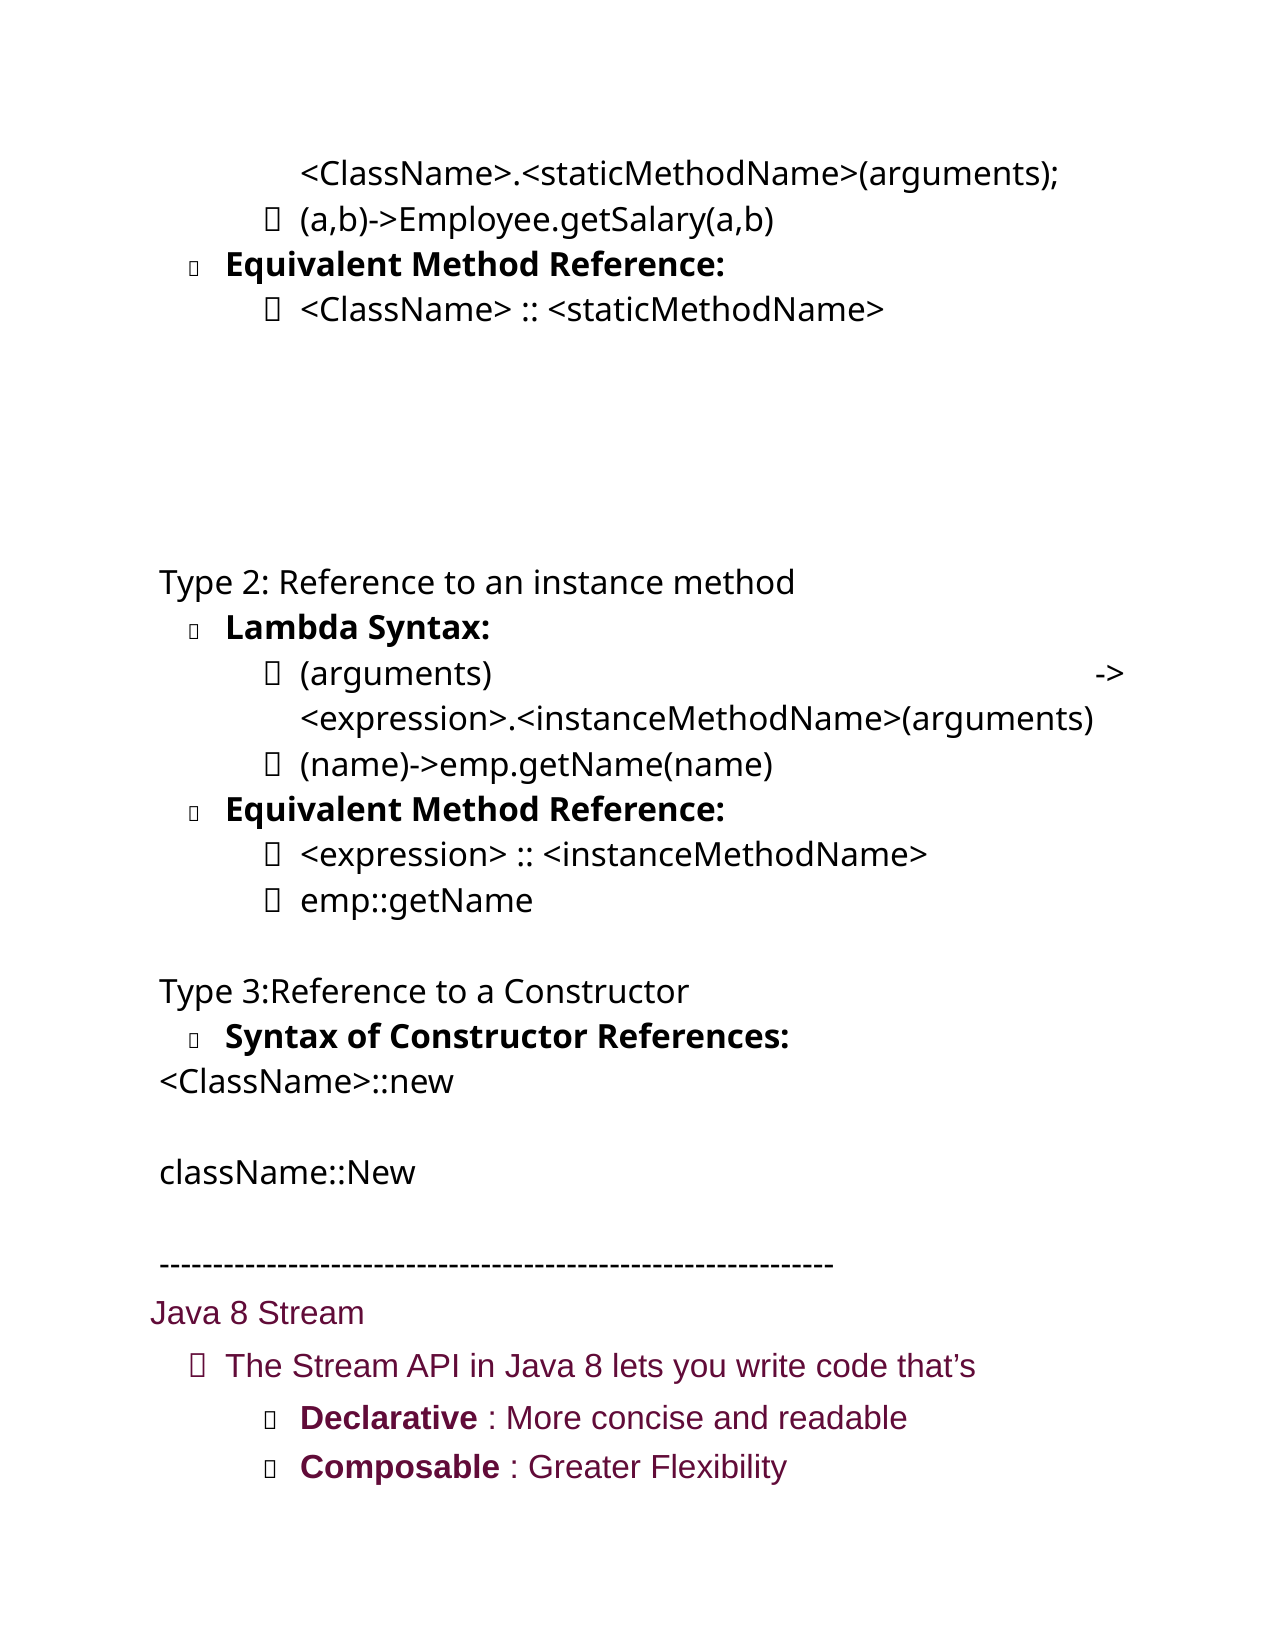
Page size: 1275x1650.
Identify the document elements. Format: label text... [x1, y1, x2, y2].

list --------------------------------------------------------------- [159, 1240, 1125, 1285]
list <ClassName>.<staticMethodName>(arguments); [262, 150, 1125, 195]
subtitle Declarative : More concise and readable [262, 1398, 1125, 1437]
list Type 3:Reference to a Constructor [159, 967, 1125, 1013]
list emp::getName [262, 877, 1125, 922]
list Equivalent Method Reference: [187, 786, 1125, 831]
subtitle Java 8 Stream [150, 1293, 1125, 1332]
list Type 2: Reference to an instance method [159, 559, 1125, 604]
subtitle Composable : Greater Flexibility [262, 1447, 1125, 1486]
list Syntax of Constructor References: [187, 1013, 1125, 1058]
list <ClassName>::new [159, 1058, 1125, 1104]
list <ClassName> :: <staticMethodName> [262, 286, 1125, 332]
list className::New [159, 1149, 1125, 1194]
list Lambda Syntax: [187, 604, 1125, 649]
list (name)->emp.getName(name) [262, 740, 1125, 786]
list <expression> :: <instanceMethodName> [262, 831, 1125, 877]
subtitle The Stream API in Java 8 lets you write code that’s [187, 1342, 1125, 1387]
list Equivalent Method Reference: [187, 241, 1125, 286]
list (a,b)->Employee.getSalary(a,b) [262, 195, 1125, 241]
list (arguments) -> <expression>.<instanceMethodName>(arguments) [262, 649, 1125, 740]
